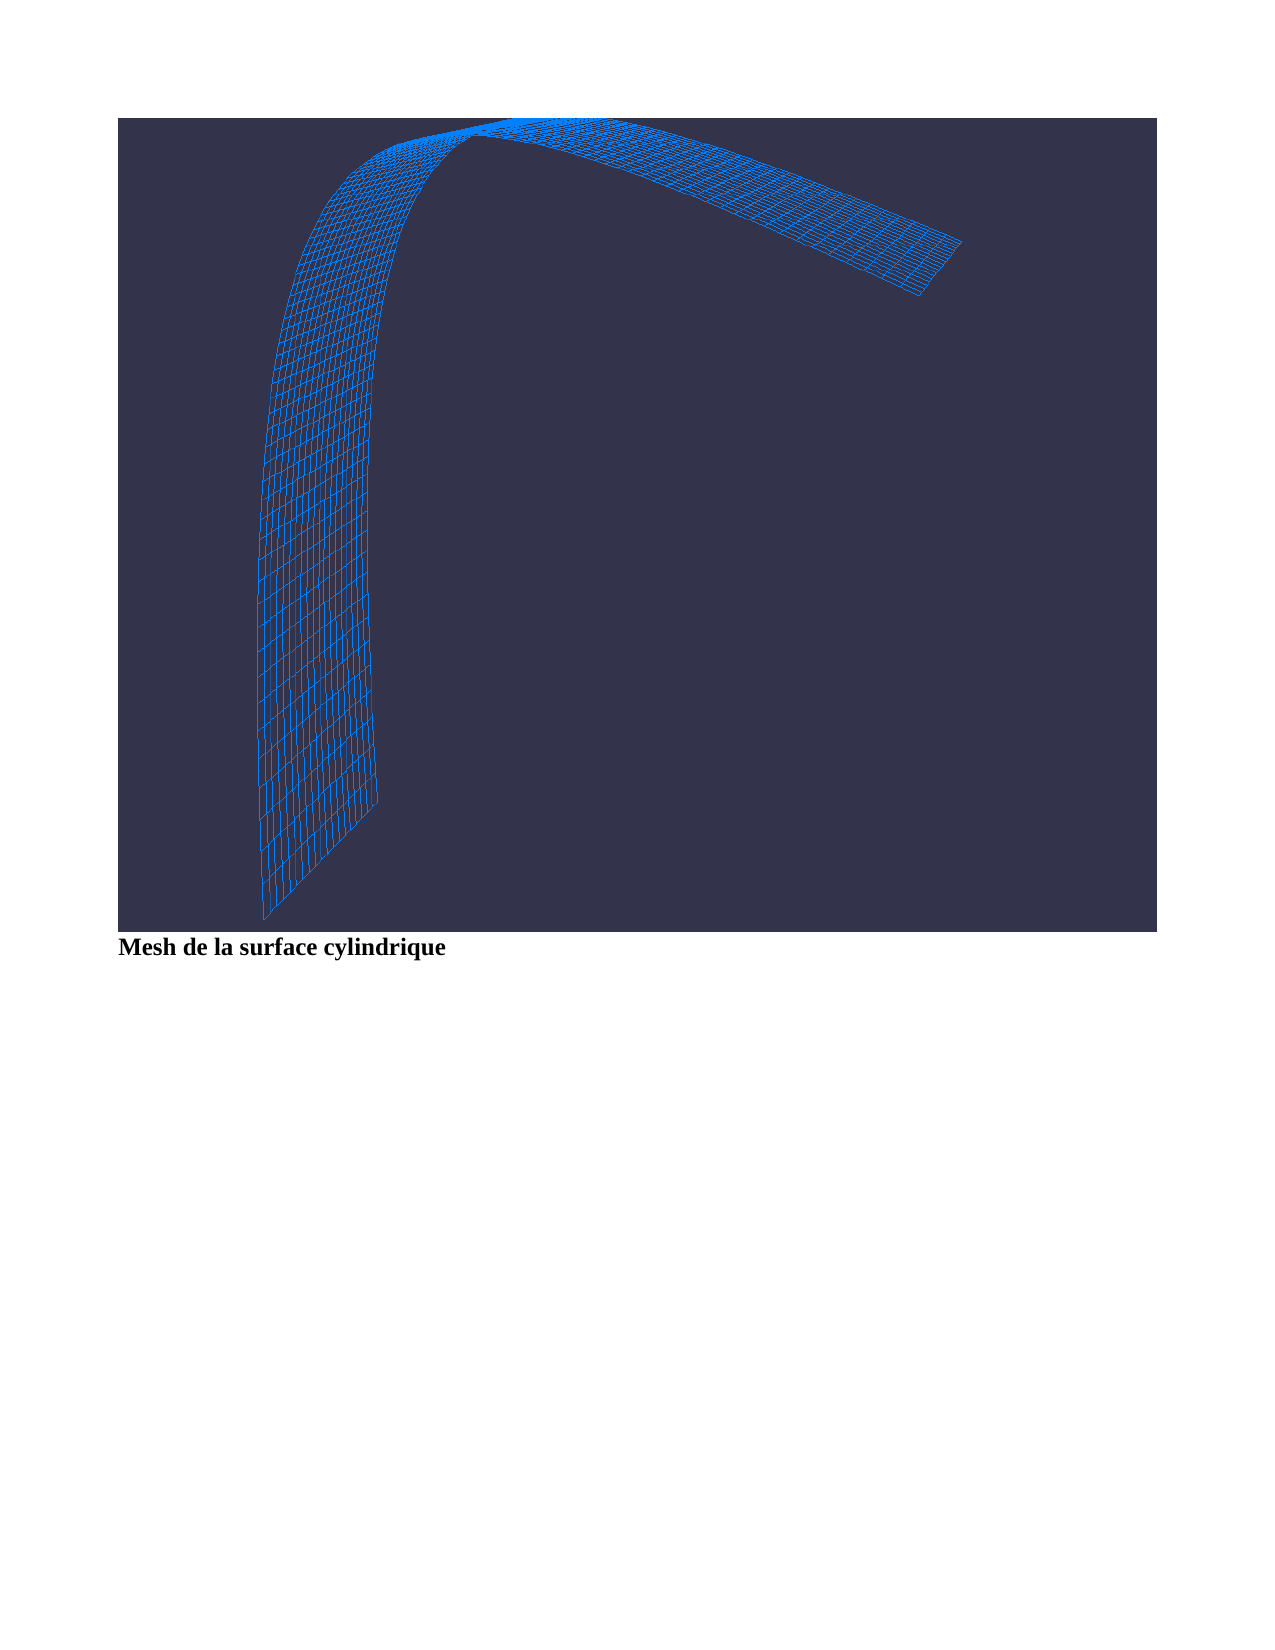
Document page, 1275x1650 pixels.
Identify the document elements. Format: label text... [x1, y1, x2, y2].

picture [118, 118, 1157, 932]
text Mesh de la surface cylindrique [118, 932, 1157, 961]
